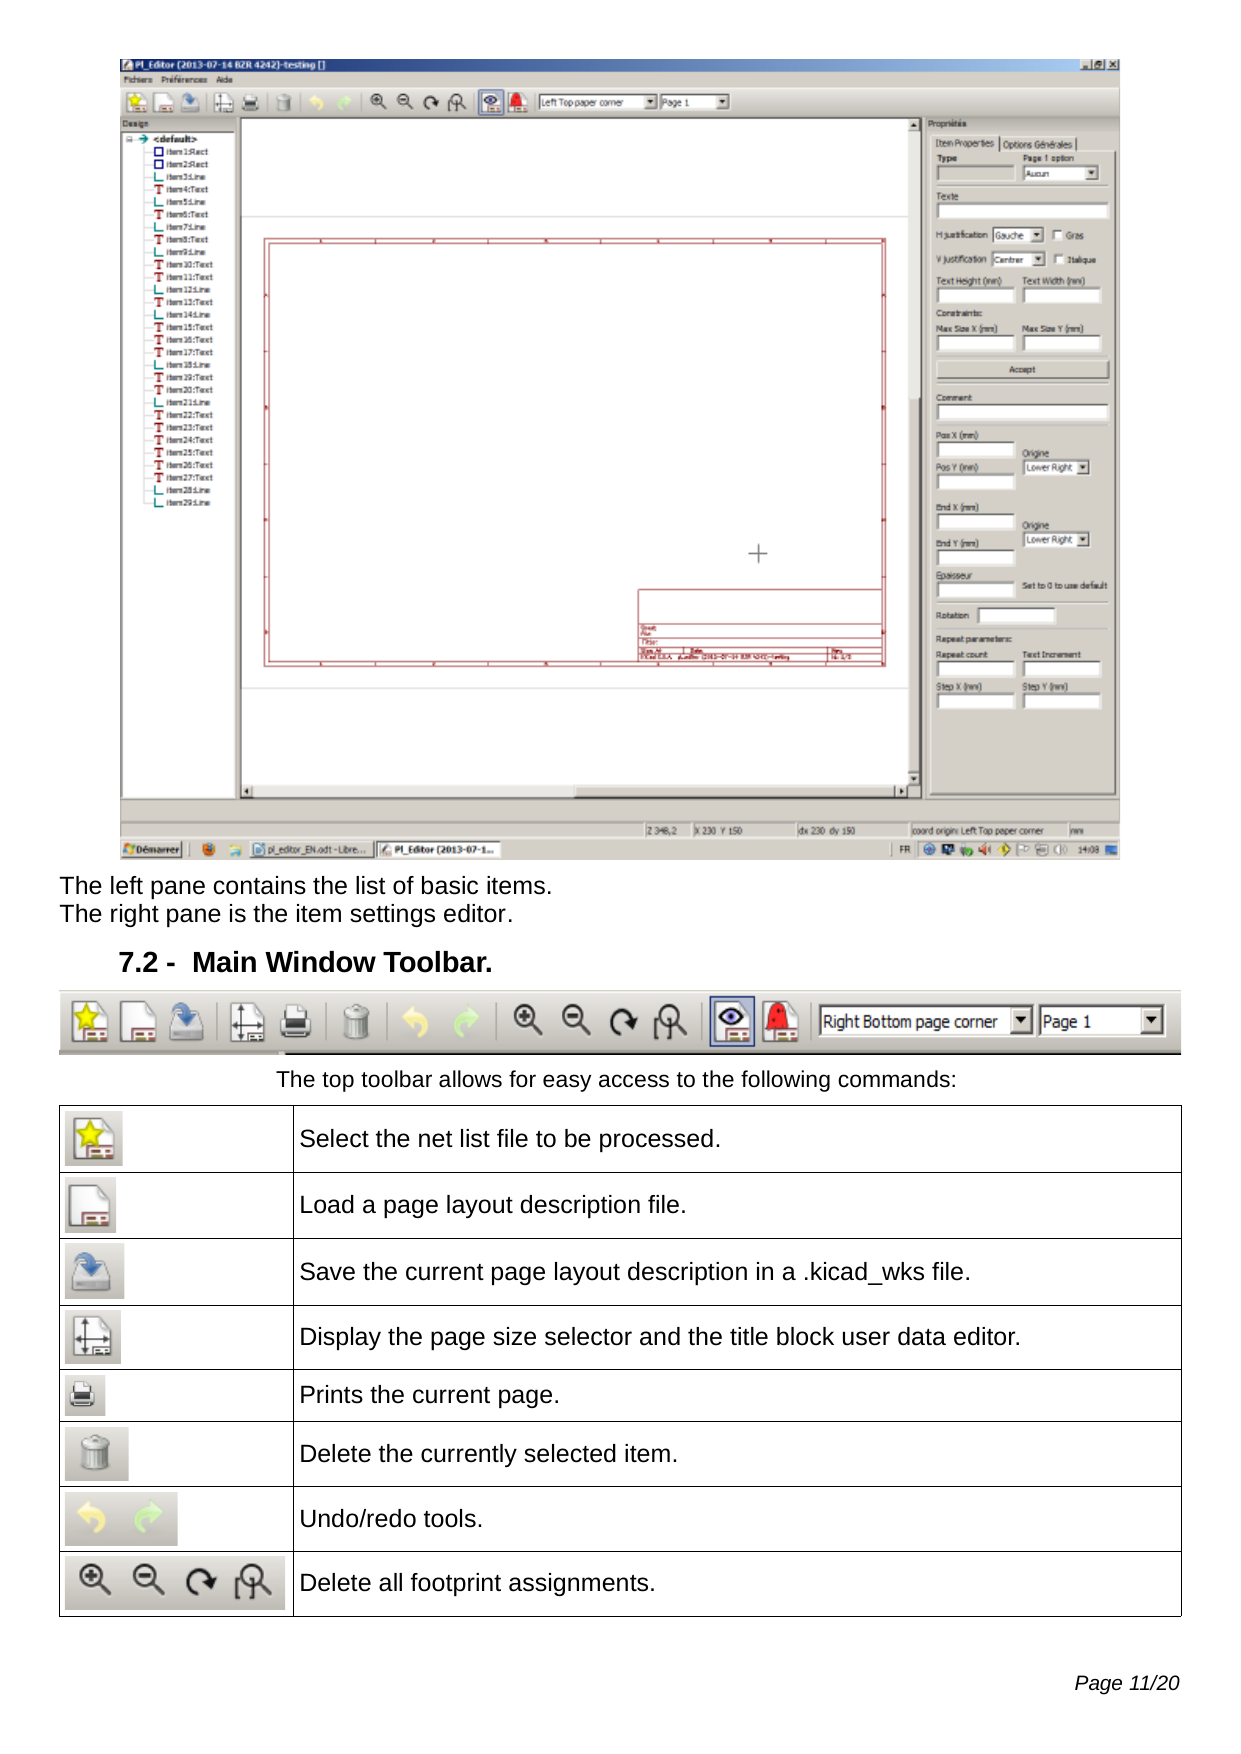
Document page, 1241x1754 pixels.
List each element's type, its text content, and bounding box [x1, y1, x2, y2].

table_cell Prints the current page. [294, 1370, 1181, 1421]
table_cell [60, 1306, 293, 1369]
picture [64, 1556, 286, 1610]
picture [64, 1177, 117, 1233]
text The left pane contains the list of basic items. [59, 872, 1181, 900]
table_cell [60, 1422, 293, 1486]
table_cell Delete all footprint assignments. [294, 1552, 1181, 1616]
picture [120, 59, 1121, 860]
table_cell Display the page size selector and the title block user data editor. [294, 1306, 1181, 1369]
picture [64, 1243, 125, 1299]
table_header Select the net list file to be processed. [294, 1106, 1181, 1172]
table_header [60, 1106, 293, 1172]
table_cell Delete the currently selected item. [294, 1422, 1181, 1486]
picture [59, 990, 1182, 1055]
table_cell Load a page layout description file. [294, 1173, 1181, 1238]
table_cell [60, 1370, 293, 1421]
table_cell [60, 1552, 293, 1616]
picture [64, 1492, 178, 1546]
picture [64, 1427, 129, 1481]
table_cell [60, 1239, 293, 1304]
table_cell [60, 1173, 293, 1238]
picture [64, 1111, 123, 1166]
text The right pane is the item settings editor. [59, 900, 1181, 928]
picture [64, 1375, 106, 1416]
table_cell [60, 1487, 293, 1551]
subtitle Main Window Toolbar. [118, 946, 1181, 978]
table_cell Undo/redo tools. [294, 1487, 1181, 1551]
table_cell Save the current page layout description in a .kicad_wks file. [294, 1239, 1181, 1304]
picture [64, 1310, 121, 1364]
text The top toolbar allows for easy access to the following commands: [59, 1067, 1181, 1093]
